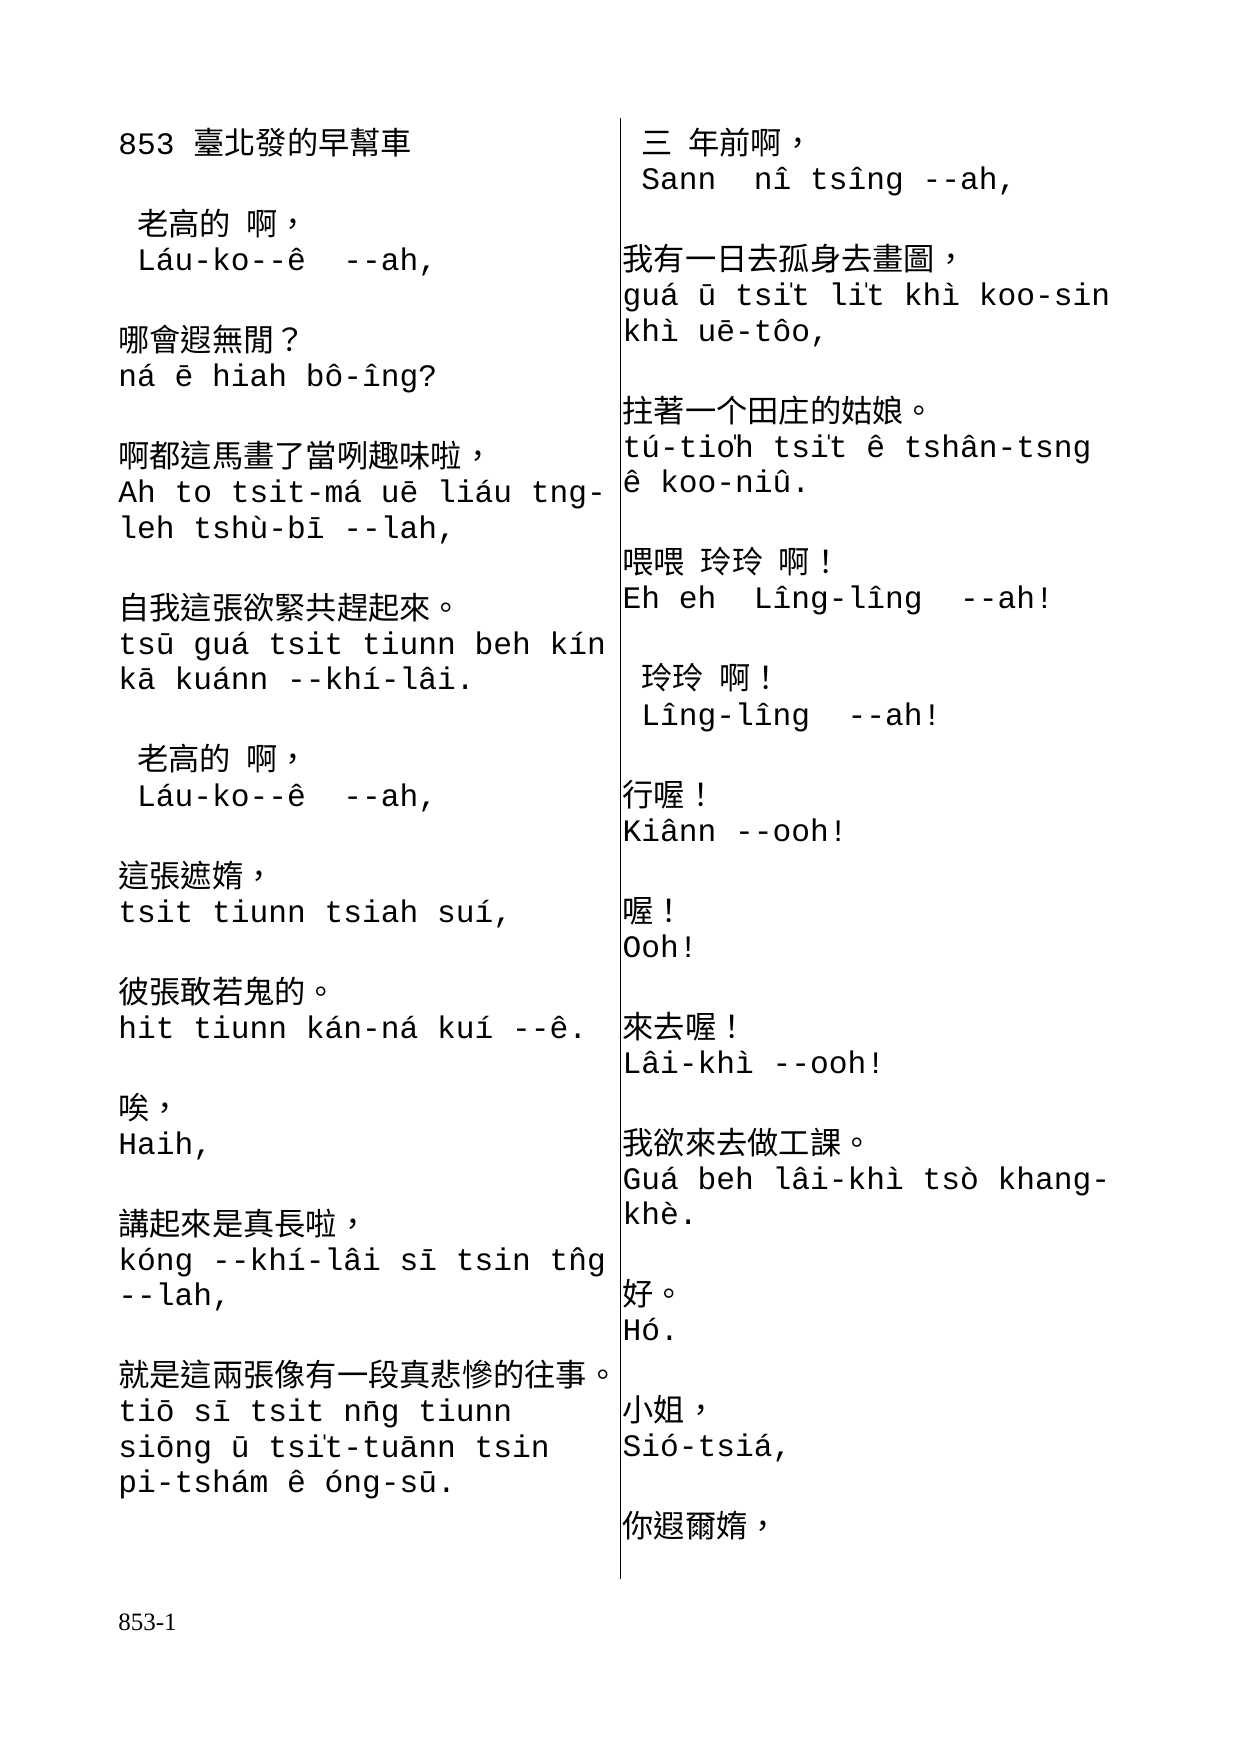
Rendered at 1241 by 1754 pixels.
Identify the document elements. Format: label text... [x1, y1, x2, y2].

text 老高的 啊， [118, 199, 618, 245]
text Lâi-khì --ooh! [622, 1047, 1122, 1083]
text 拄著一个田庄的姑娘。 [622, 386, 1122, 431]
text Hó. [622, 1315, 1122, 1350]
text tiō sī tsit nn̄g tiunn siōng ū tsi̍t-tuānn tsin pi-tshám ê óng-sū. [118, 1396, 618, 1502]
text 我有一日去孤身去畫圖， [622, 234, 1122, 280]
text 老高的 啊， [118, 734, 618, 780]
text 行喔！ [622, 770, 1122, 815]
text 來去喔！ [622, 1002, 1122, 1047]
text Ooh! [622, 931, 1122, 967]
text 玲玲 啊！ [622, 653, 1122, 699]
text Láu-ko--ê --ah, [118, 780, 618, 816]
text 我欲來去做工課。 [622, 1118, 1122, 1163]
text 彼張敢若鬼的。 [118, 967, 618, 1012]
text 唉， [118, 1083, 618, 1128]
text 853 臺北發的早幫車 [118, 118, 618, 164]
text Guá beh lâi-khì tsò khang-khè. [622, 1163, 1122, 1234]
text Lîng-lîng --ah! [622, 699, 1122, 734]
text guá ū tsi̍t li̍t khì koo-sin khì uē-tôo, [622, 280, 1122, 351]
text Sió-tsiá, [622, 1431, 1122, 1466]
text Haih, [118, 1128, 618, 1164]
text 你遐爾媠， [622, 1502, 1122, 1547]
text tsū guá tsit tiunn beh kín kā kuánn --khí-lâi. [118, 628, 618, 699]
text tú-tio̍h tsi̍t ê tshân-tsng ê koo-niû. [622, 431, 1122, 502]
text ná ē hiah bô-îng? [118, 361, 618, 396]
text Kiânn --ooh! [622, 815, 1122, 851]
text 自我這張欲緊共趕起來。 [118, 583, 618, 628]
text Ah to tsit-má uē liáu tng-leh tshù-bī --lah, [118, 477, 618, 548]
text 喔！ [622, 886, 1122, 931]
text 喂喂 玲玲 啊！ [622, 537, 1122, 583]
text Sann nî tsîng --ah, [622, 164, 1122, 199]
text 哪會遐無閒？ [118, 316, 618, 361]
text 小姐， [622, 1386, 1122, 1431]
text tsit tiunn tsiah suí, [118, 896, 618, 932]
text 啊都這馬畫了當咧趣味啦， [118, 432, 618, 477]
text 講起來是真長啦， [118, 1199, 618, 1244]
text 這張遮媠， [118, 851, 618, 896]
text 好。 [622, 1269, 1122, 1315]
text 就是這兩張像有一段真悲慘的往事。 [118, 1351, 618, 1396]
text kóng --khí-lâi sī tsin tn̂g --lah, [118, 1244, 618, 1315]
text 三 年前啊， [622, 118, 1122, 164]
text Láu-ko--ê --ah, [118, 245, 618, 280]
text hit tiunn kán-ná kuí --ê. [118, 1012, 618, 1048]
text Eh eh Lîng-lîng --ah! [622, 583, 1122, 618]
